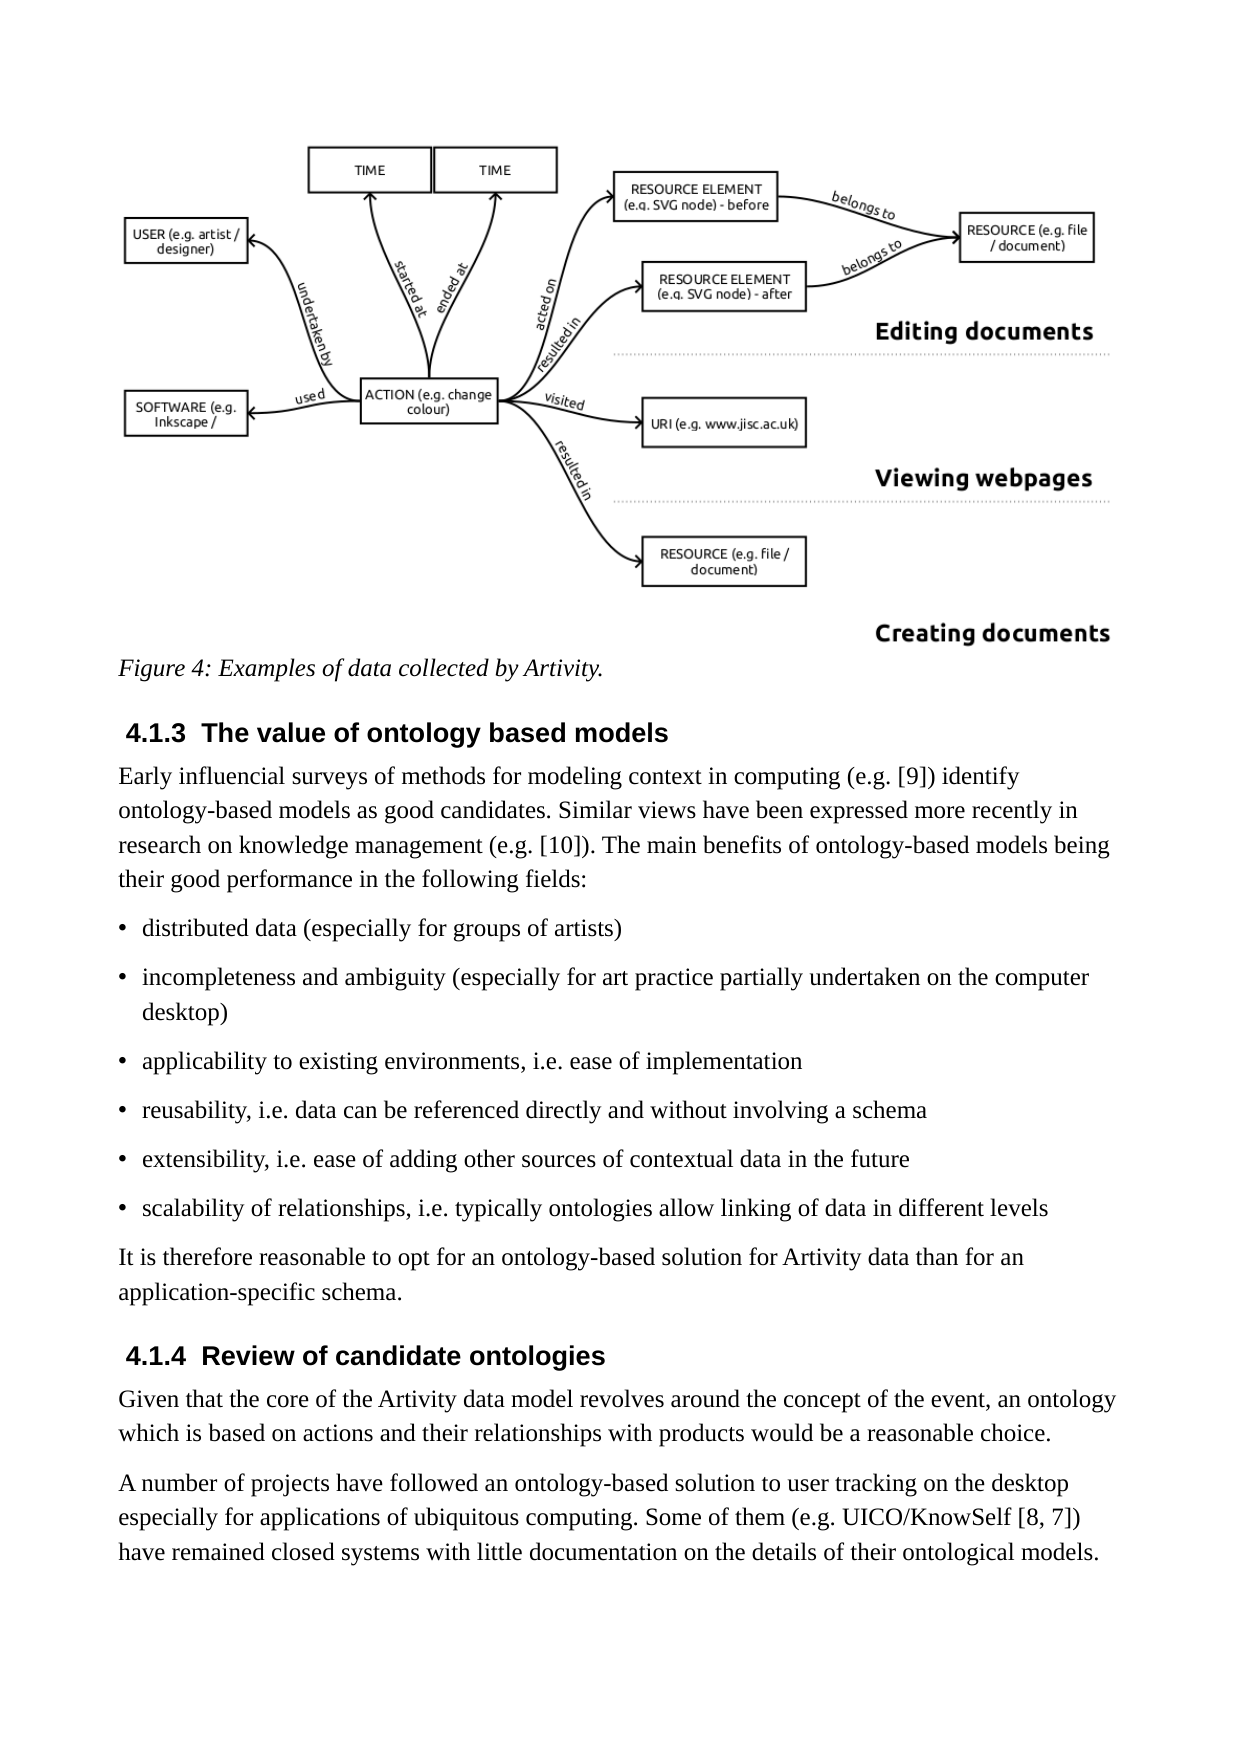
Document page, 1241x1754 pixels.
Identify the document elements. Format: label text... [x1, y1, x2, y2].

text Early influencial surveys of methods for modeling context in computing (e.g. [9]) identify ontology-based models as good candidates. Similar views have been expressed more recently in research on knowledge management (e.g. [10]). The main benefits of ontology-based models being their good performance in the following fields: [118, 761, 1122, 893]
list distributed data (especially for groups of artists) [118, 913, 1122, 942]
text It is therefore reasonable to opt for an ontology-based solution for Artivity data than for an application-specific schema. [118, 1242, 1122, 1305]
list applicability to existing environments, i.e. ease of implementation [118, 1046, 1122, 1075]
subtitle Review of candidate ontologies [118, 1340, 1122, 1372]
text Given that the core of the Artivity data model revolves around the concept of the event, an ontology which is based on actions and their relationships with products would be a reasonable choice. [118, 1384, 1122, 1447]
text A number of projects have followed an ontology-based solution to user tracking on the desktop especially for applications of ubiquitous computing. Some of them (e.g. UICO/KnowSelf [8, 7]) have remained closed systems with little documentation on the details of their ontological models. [118, 1468, 1122, 1565]
list reusability, i.e. data can be referenced directly and without involving a schema [118, 1095, 1122, 1124]
list scalability of relationships, i.e. typically ontologies allow linking of data in different levels [118, 1193, 1122, 1222]
list extensibility, i.e. ease of adding other sources of contextual data in the future [118, 1144, 1122, 1173]
subtitle The value of ontology based models [118, 717, 1122, 748]
text Figure 4: Examples of data collected by Artivity. [118, 654, 1122, 682]
picture [118, 130, 1123, 654]
list incompleteness and ambiguity (especially for art practice partially undertaken on the computer desktop) [118, 962, 1122, 1026]
